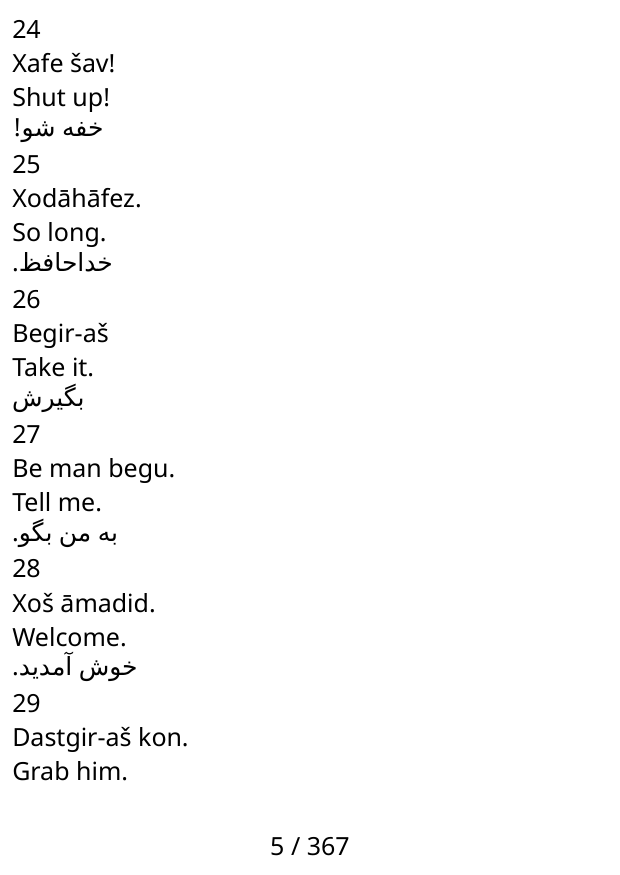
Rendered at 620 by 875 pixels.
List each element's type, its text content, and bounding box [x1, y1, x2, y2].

text 26 [12, 282, 607, 316]
text 27 [12, 416, 607, 450]
text Welcome. [12, 619, 607, 653]
text Tell me. [12, 484, 607, 518]
text Xoš āmadid. [12, 585, 607, 619]
text 28 [12, 551, 607, 585]
text بگیرش [12, 384, 607, 416]
text خفه شو! [12, 114, 607, 147]
text Xodāhāfez. [12, 181, 607, 215]
text Take it. [12, 350, 607, 384]
text Begir-aš [12, 316, 607, 350]
text 29 [12, 686, 607, 720]
text Grab him. [12, 754, 607, 788]
text Shut up! [12, 80, 607, 114]
text 25 [12, 147, 607, 181]
text خداحافظ. [12, 249, 607, 282]
text So long. [12, 215, 607, 249]
text به من بگو. [12, 518, 607, 551]
text Dastgir-aš kon. [12, 720, 607, 754]
text Be man begu. [12, 450, 607, 484]
text Xafe šav! [12, 46, 607, 80]
text 24 [12, 12, 607, 46]
text خوش آمدید. [12, 653, 607, 686]
